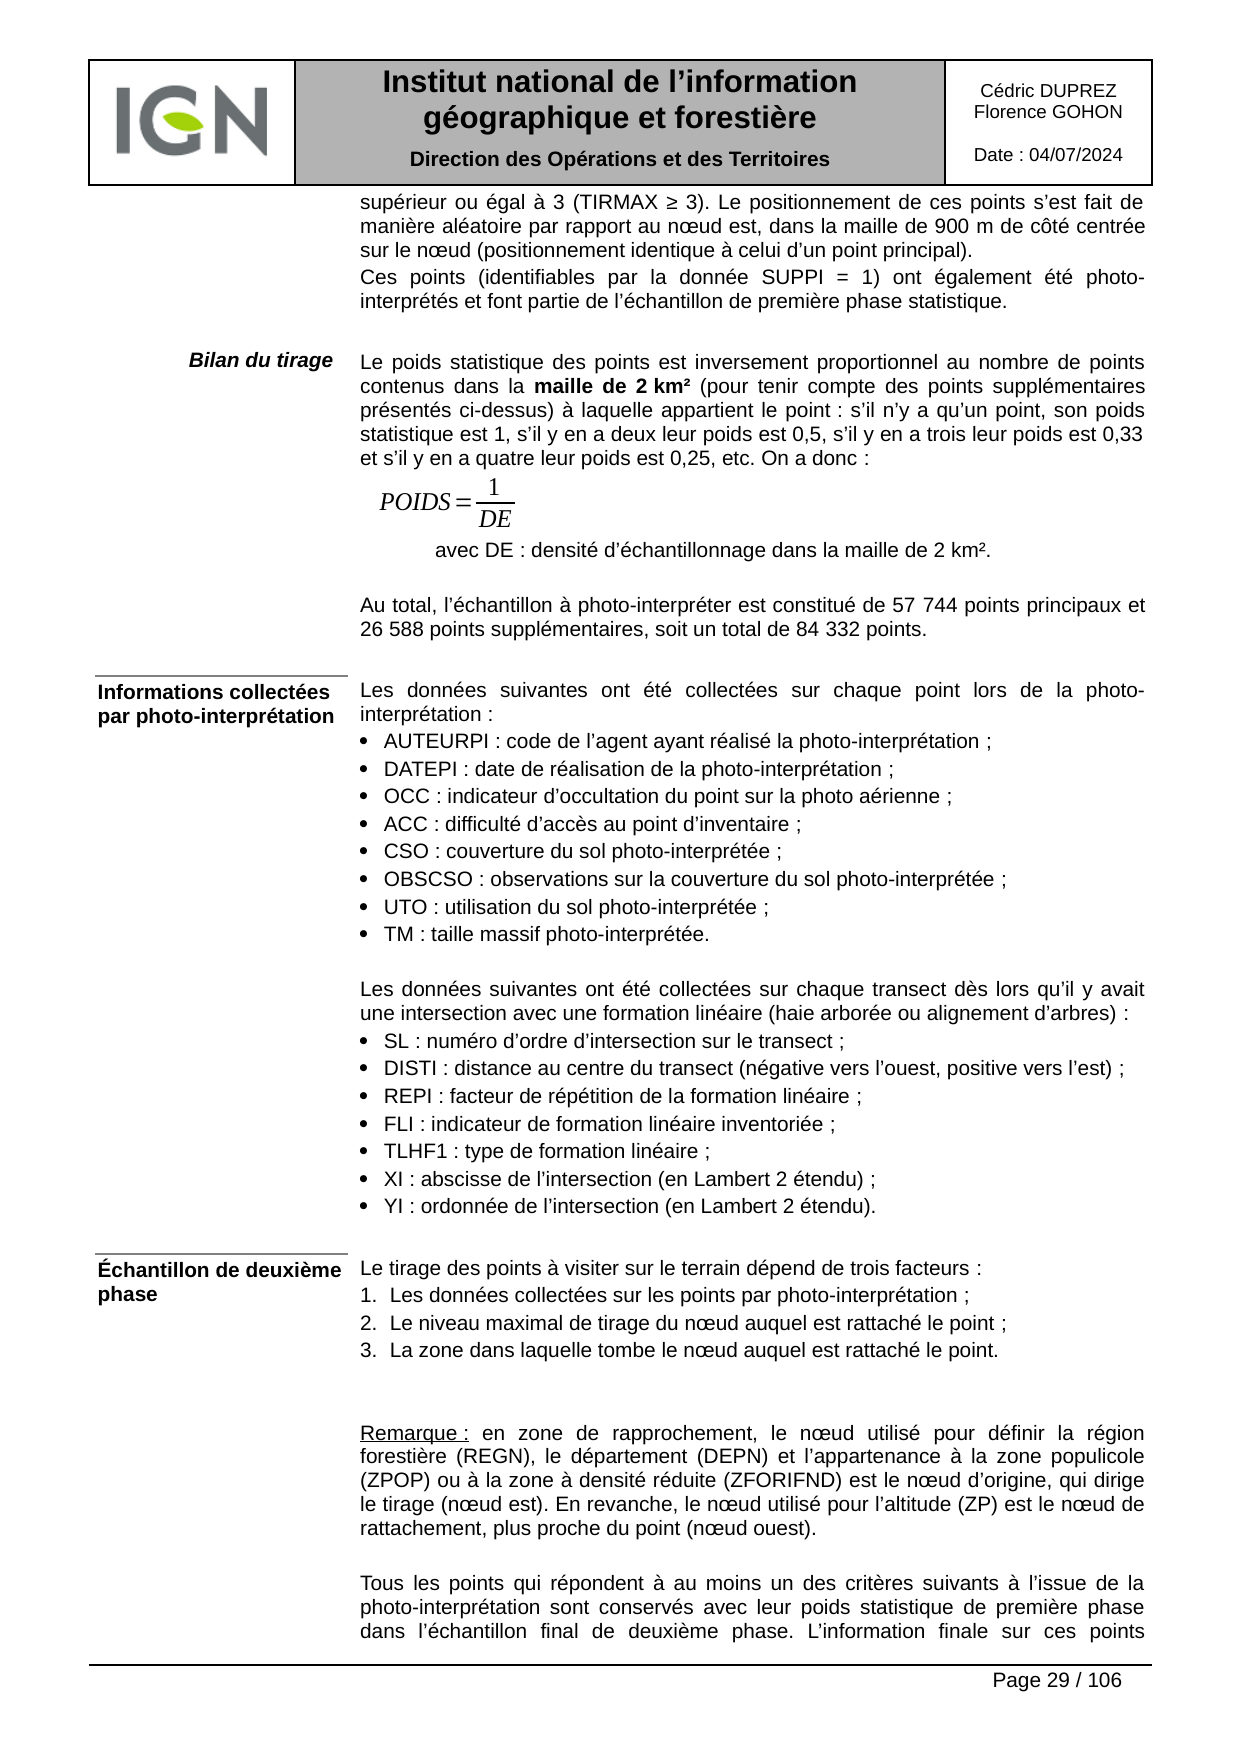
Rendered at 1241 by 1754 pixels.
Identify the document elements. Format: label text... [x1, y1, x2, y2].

table_cell Bilan du tirage [89, 346, 354, 674]
table_cell Le tirage des points à visiter sur le terrain dépend de trois facteurs : Les données collectées sur les points par photo-interprétation ; Le niveau maximal de tirage du nœud auquel est rattaché le point ; La zone dans laquelle tombe le nœud auquel est rattaché le point. Remarque : en zone de rapprochement, le nœud utilisé pour définir la région forestière (REGN), le département (DEPN) et l’appartenance à la zone populicole (ZPOP) ou à la zone à densité réduite (ZFORIFND) est le nœud d’origine, qui dirige le tirage (nœud est). En revanche, le nœud utilisé pour l’altitude (ZP) est le nœud de rattachement, plus proche du point (nœud ouest). Tous les points qui répondent à au moins un des critères suivants à l’issue de la photo-interprétation sont conservés avec leur poids statistique de première phase dans l’échantillon final de deuxième phase. L’information finale sur ces points [354, 1252, 1152, 1649]
table_cell [89, 186, 354, 346]
table_cell Les données suivantes ont été collectées sur chaque point lors de la photo-interprétation : AUTEURPI : code de l’agent ayant réalisé la photo-interprétation ; DATEPI : date de réalisation de la photo-interprétation ; OCC : indicateur d’occultation du point sur la photo aérienne ; ACC : difficulté d’accès au point d’inventaire ; CSO : couverture du sol photo-interprétée ; OBSCSO : observations sur la couverture du sol photo-interprétée ; UTO : utilisation du sol photo-interprétée ; TM : taille massif photo-interprétée. Les données suivantes ont été collectées sur chaque transect dès lors qu’il y avait une intersection avec une formation linéaire (haie arborée ou alignement d’arbres) : SL : numéro d’ordre d’intersection sur le transect ; DISTI : distance au centre du transect (négative vers l’ouest, positive vers l’est) ; REPI : facteur de répétition de la formation linéaire ; FLI : indicateur de formation linéaire inventoriée ; TLHF1 : type de formation linéaire ; XI : abscisse de l’intersection (en Lambert 2 étendu) ; YI : ordonnée de l’intersection (en Lambert 2 étendu). [354, 674, 1152, 1252]
table_cell supérieur ou égal à 3 (TIRMAX ≥ 3). Le positionnement de ces points s’est fait de manière aléatoire par rapport au nœud est, dans la maille de 900 m de côté centrée sur le nœud (positionnement identique à celui d’un point principal). Ces points (identifiables par la donnée SUPPI = 1) ont également été photo-interprétés et font partie de l’échantillon de première phase statistique. [354, 186, 1152, 346]
table_cell Le poids statistique des points est inversement proportionnel au nombre de points contenus dans la maille de 2 km² (pour tenir compte des points supplémentaires présentés ci-dessus) à laquelle appartient le point : s’il n’y a qu’un point, son poids statistique est 1, s’il y en a deux leur poids est 0,5, s’il y en a trois leur poids est 0,33 et s’il y en a quatre leur poids est 0,25, etc. On a donc : avec DE : densité d’échantillonnage dans la maille de 2 km². Au total, l’échantillon à photo-interpréter est constitué de 57 744 points principaux et 26 588 points supplémentaires, soit un total de 84 332 points. [354, 346, 1152, 674]
picture [91, 62, 293, 180]
table_cell Échantillon de deuxième phase [89, 1252, 354, 1649]
table_cell Informations collectées par photo-interprétation [89, 674, 354, 1252]
